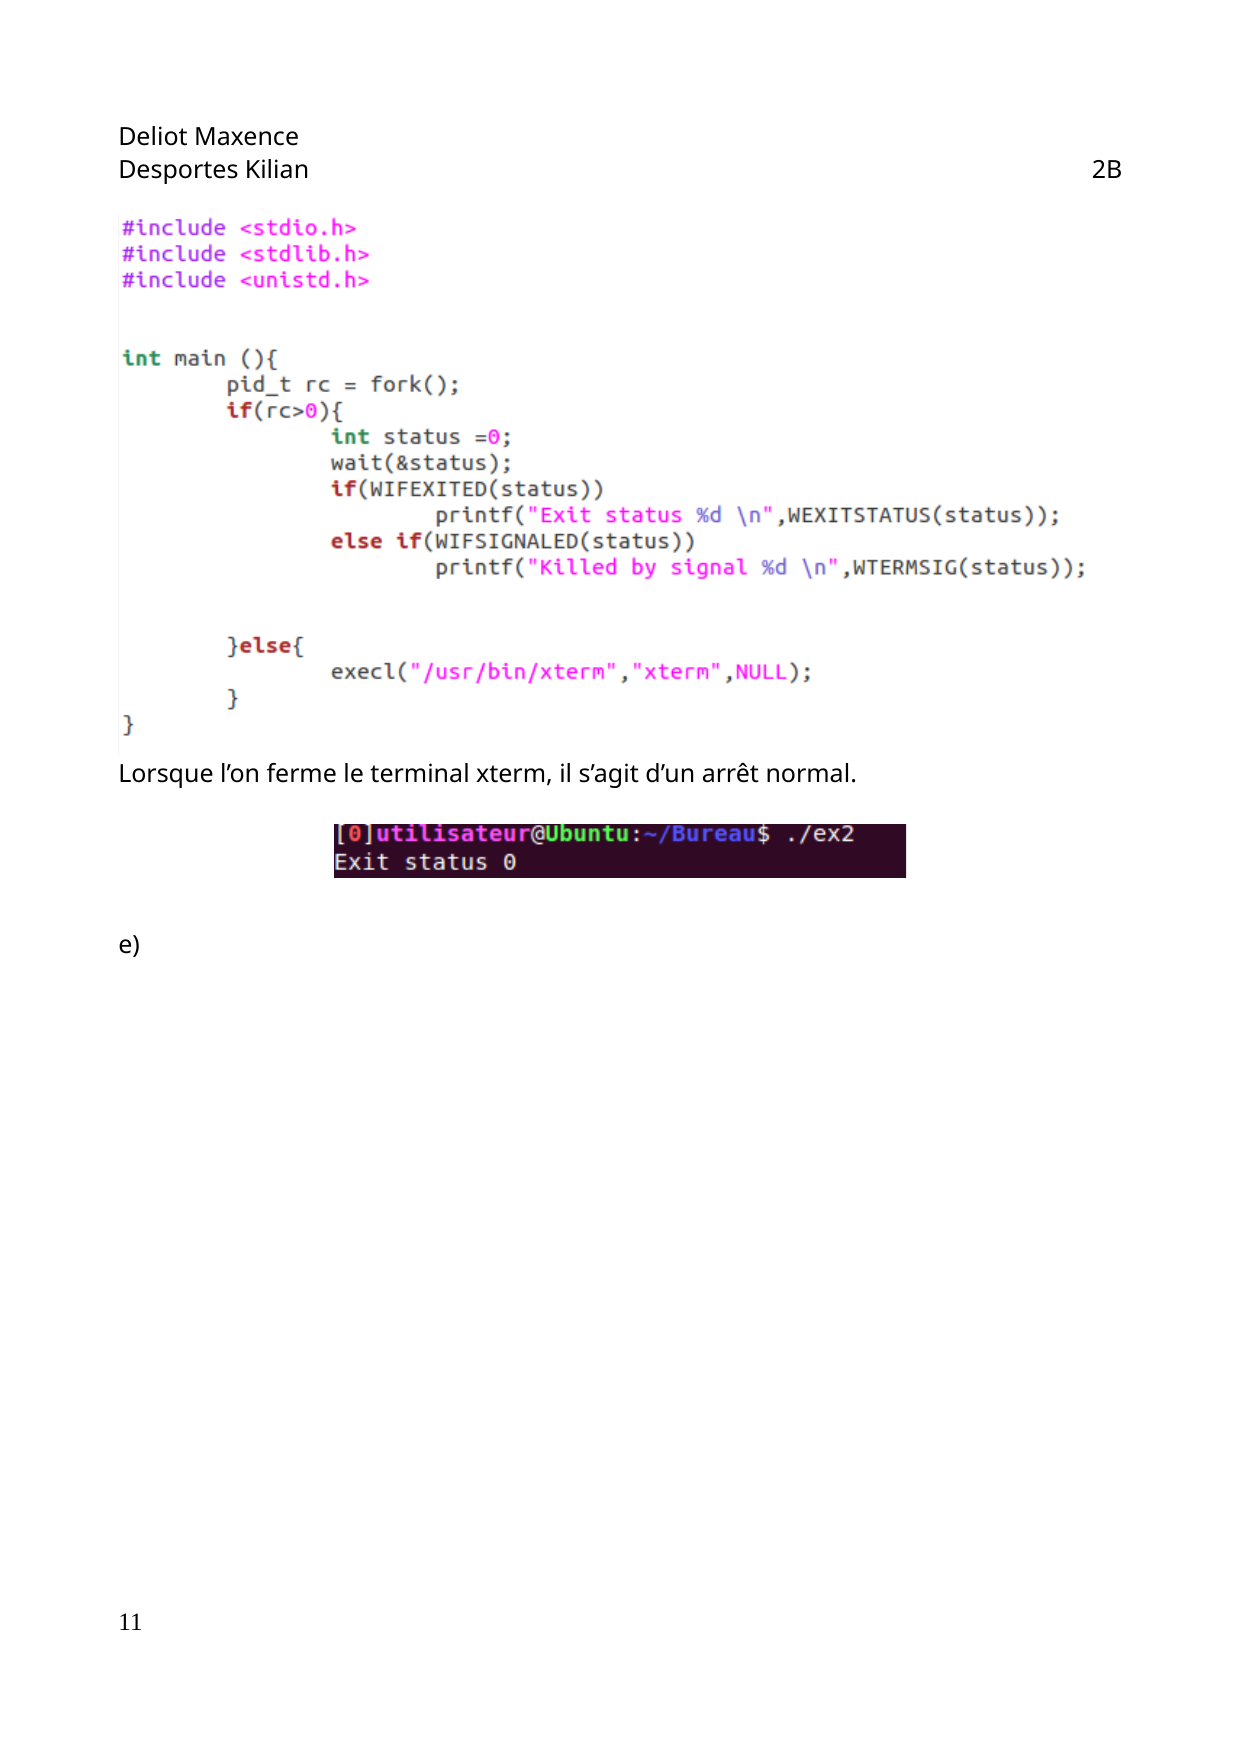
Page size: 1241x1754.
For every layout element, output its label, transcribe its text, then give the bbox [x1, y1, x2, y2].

text Lorsque l’on ferme le terminal xterm, il s’agit d’un arrêt normal. [118, 756, 1122, 790]
picture [334, 824, 907, 878]
picture [118, 215, 1123, 756]
text e) [118, 926, 1122, 960]
